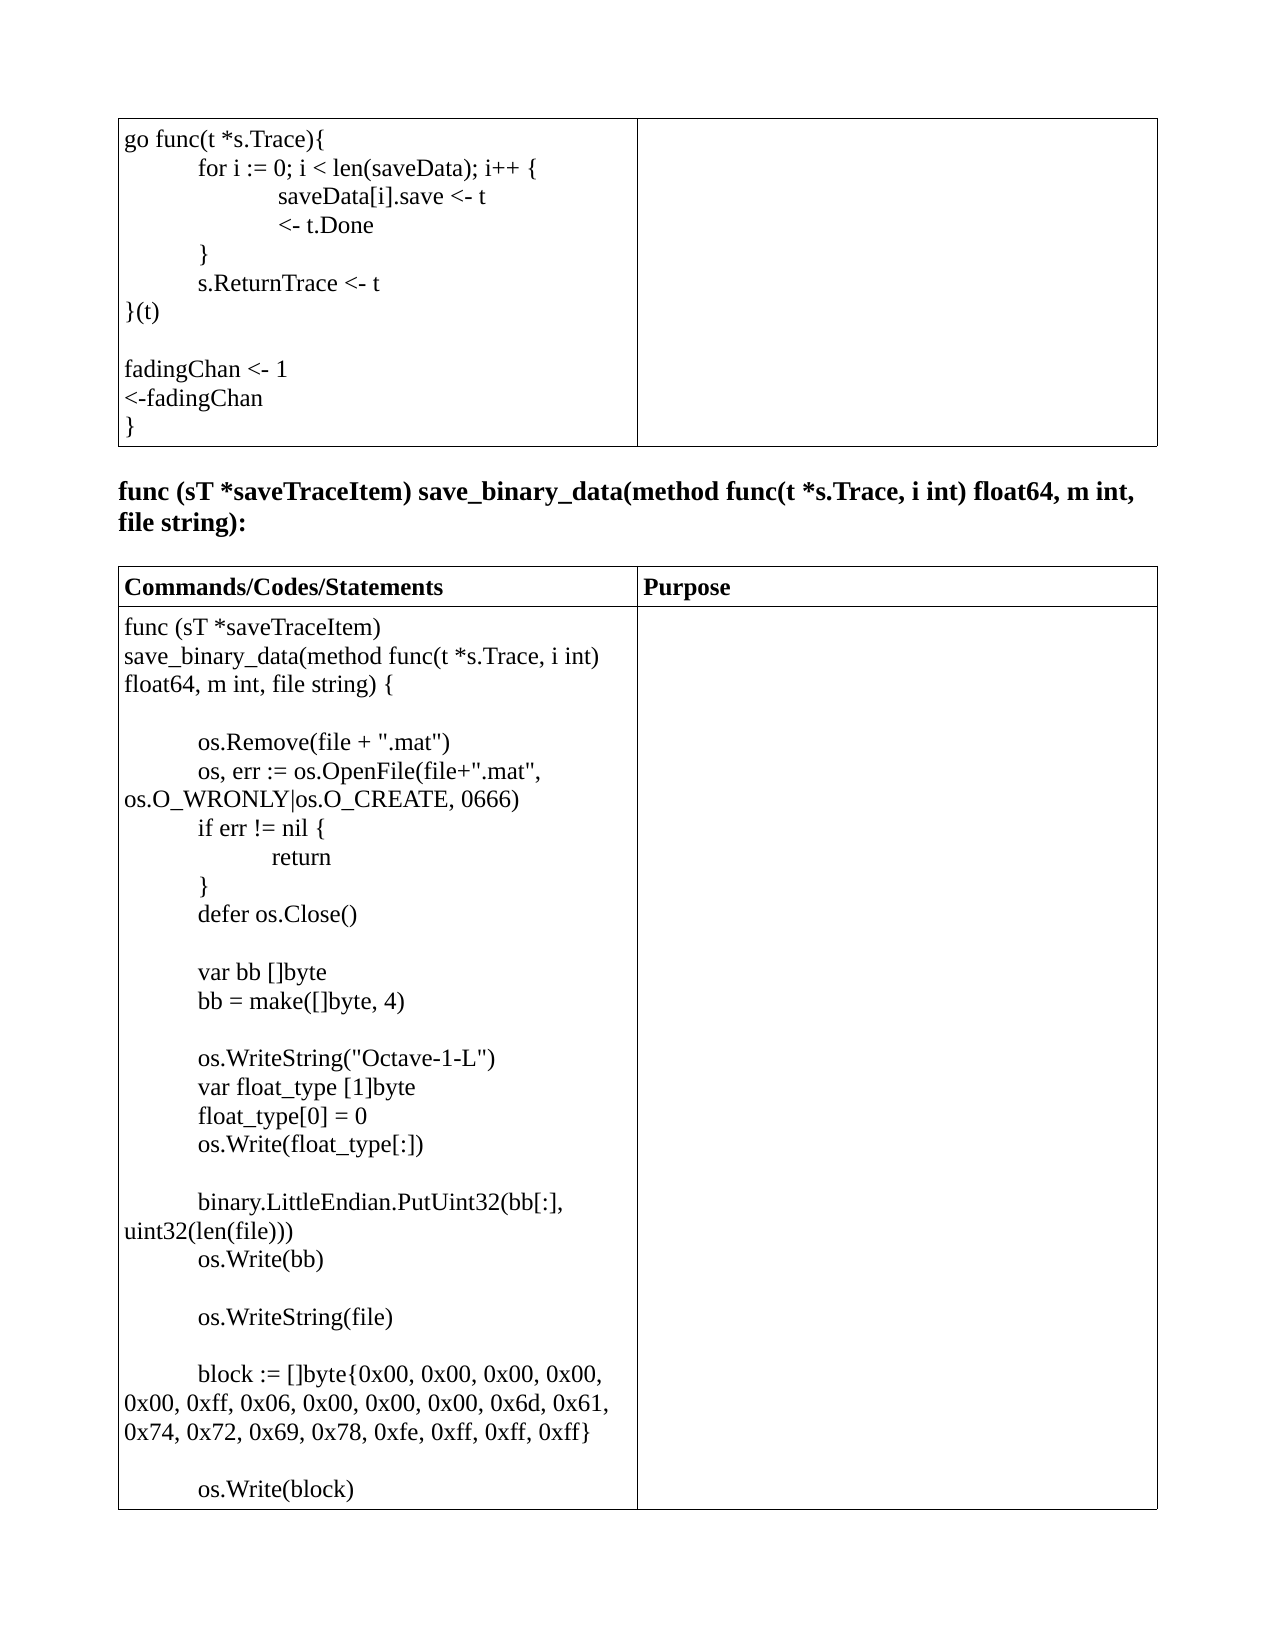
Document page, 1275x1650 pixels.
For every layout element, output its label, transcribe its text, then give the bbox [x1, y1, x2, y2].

table_header Commands/Codes/Statements [119, 567, 637, 606]
table_cell [638, 607, 1157, 1509]
table_cell go func(t *s.Trace){ for i := 0; i < len(saveData); i++ { saveData[i].save <- t <- t.Done } s.ReturnTrace <- t }(t) fadingChan <- 1 <-fadingChan } [119, 119, 637, 446]
table_cell [638, 119, 1157, 446]
table_header Purpose [638, 567, 1157, 606]
table_cell func (sT *saveTraceItem) save_binary_data(method func(t *s.Trace, i int) float64, m int, file string) { os.Remove(file + ".mat") os, err := os.OpenFile(file+".mat", os.O_WRONLY|os.O_CREATE, 0666) if err != nil { return } defer os.Close() var bb []byte bb = make([]byte, 4) os.WriteString("Octave-1-L") var float_type [1]byte float_type[0] = 0 os.Write(float_type[:]) binary.LittleEndian.PutUint32(bb[:], uint32(len(file))) os.Write(bb) os.WriteString(file) block := []byte{0x00, 0x00, 0x00, 0x00, 0x00, 0xff, 0x06, 0x00, 0x00, 0x00, 0x6d, 0x61, 0x74, 0x72, 0x69, 0x78, 0xfe, 0xff, 0xff, 0xff} os.Write(block) [119, 607, 637, 1509]
text func (sT *saveTraceItem) save_binary_data(method func(t *s.Trace, i int) float64, m int, file string): [118, 475, 1157, 537]
